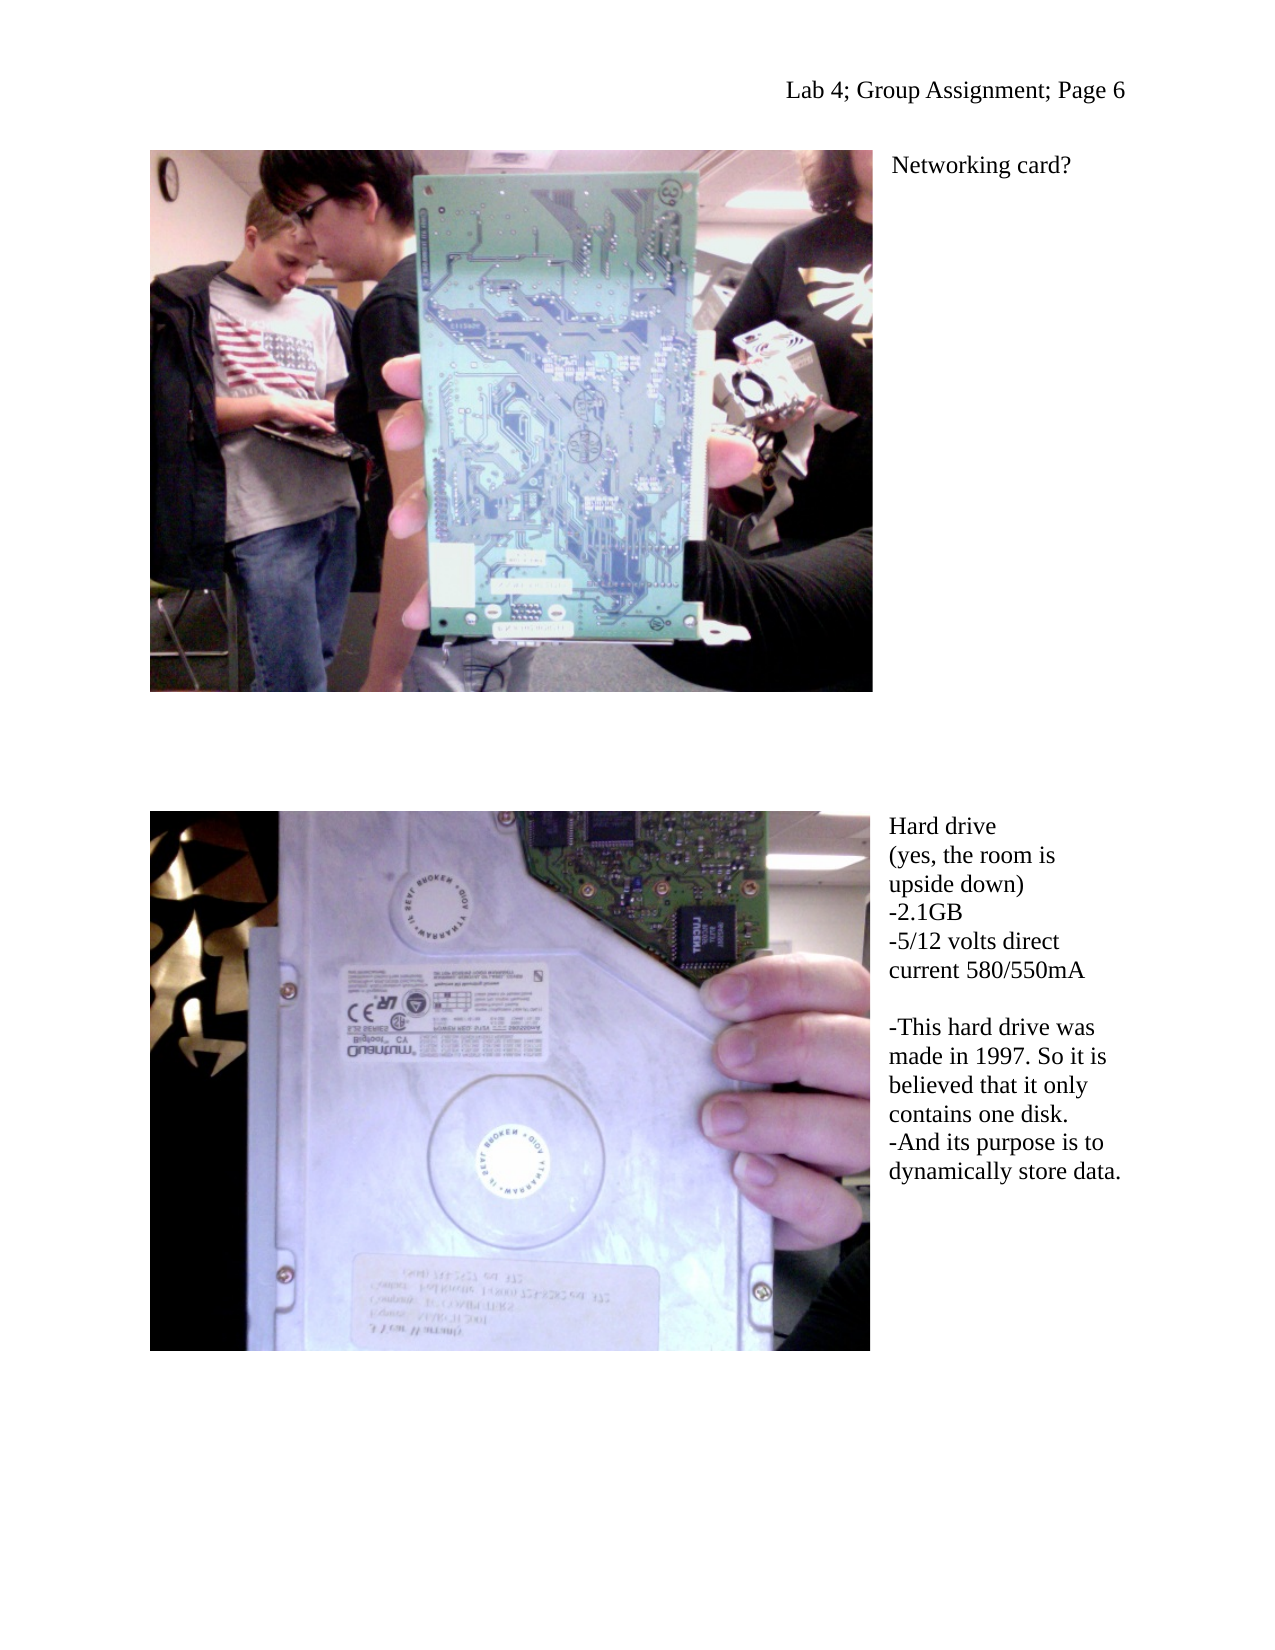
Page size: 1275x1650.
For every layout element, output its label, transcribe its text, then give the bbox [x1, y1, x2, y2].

picture [150, 811, 871, 1351]
text (yes, the room is upside down) [871, 840, 1125, 897]
text Networking card? [873, 150, 1125, 207]
text Hard drive [871, 811, 1125, 840]
text -2.1GB [871, 897, 1125, 926]
text -And its purpose is to dynamically store data. [871, 1127, 1125, 1185]
picture [150, 150, 873, 692]
text -5/12 volts direct current 580/550mA [871, 926, 1125, 1012]
text -This hard drive was made in 1997. So it is believed that it only contains one disk. [871, 1012, 1125, 1127]
